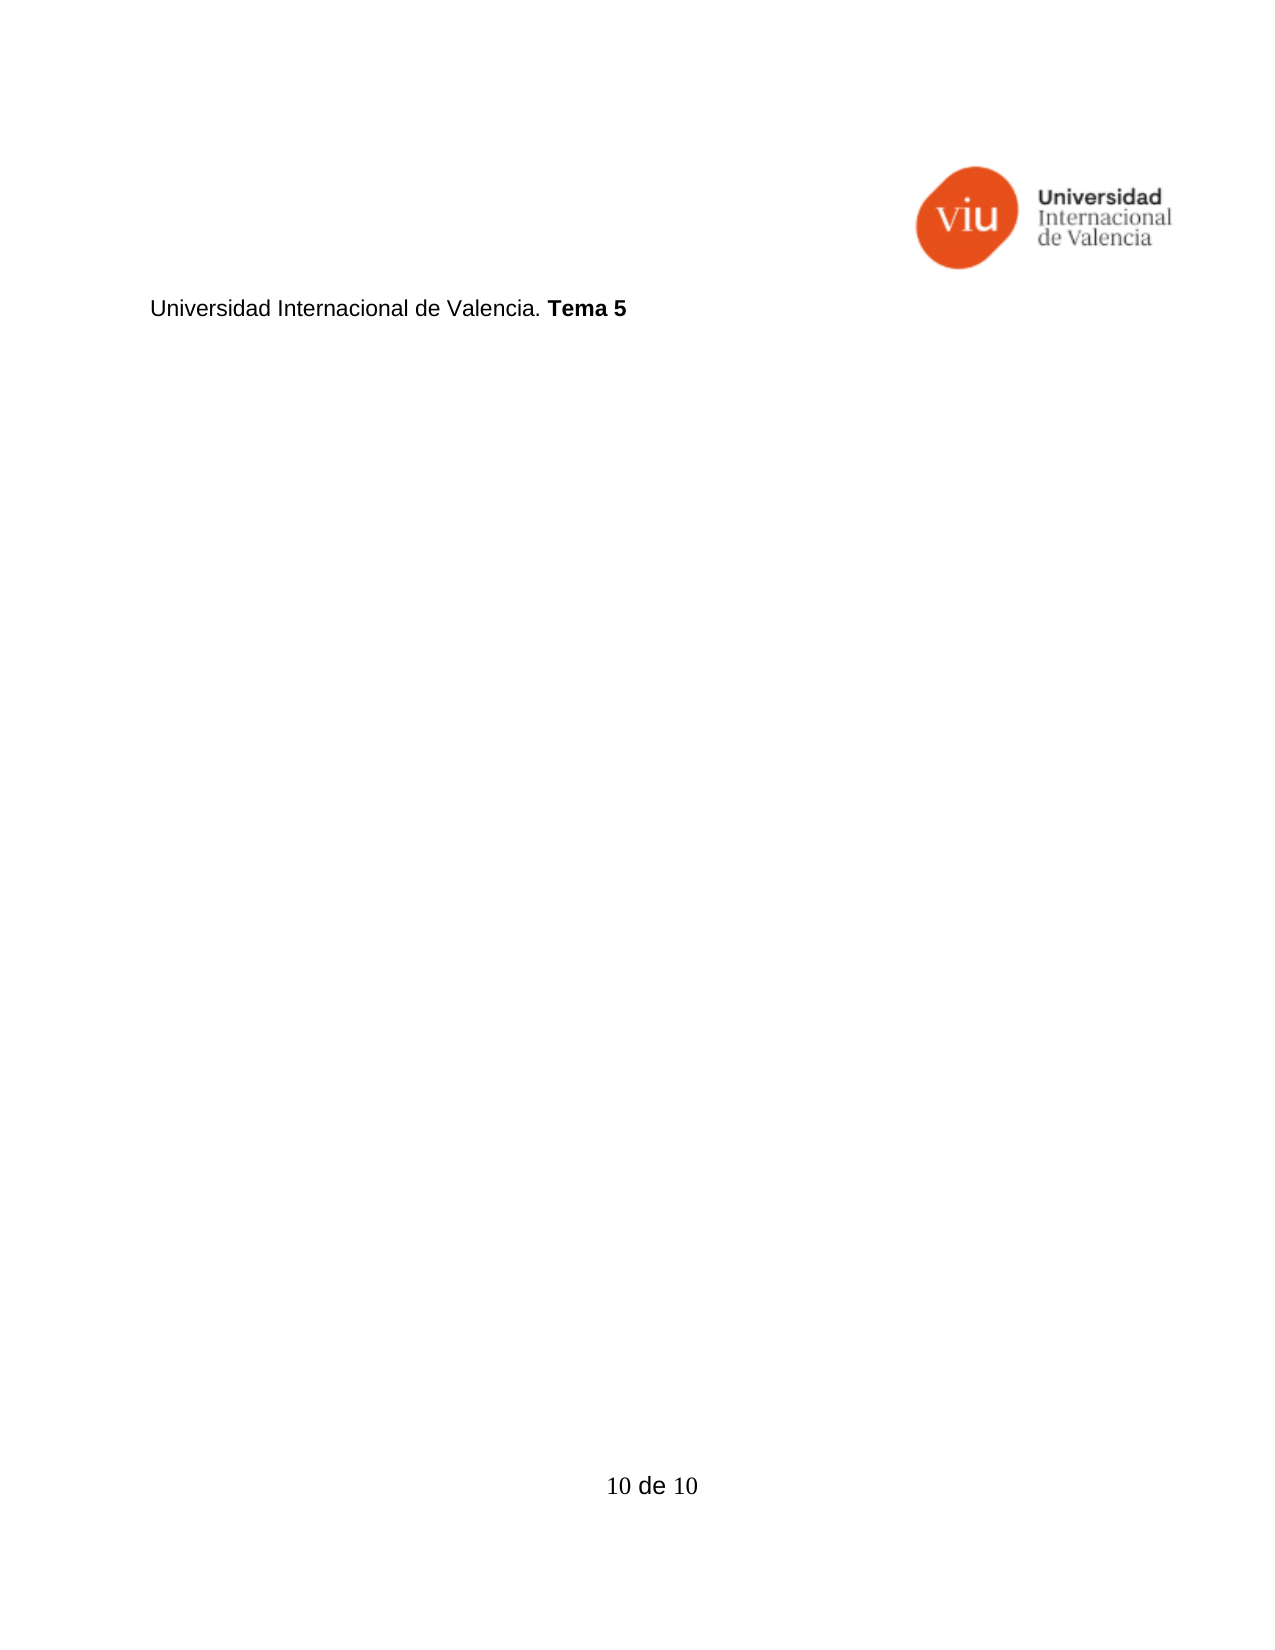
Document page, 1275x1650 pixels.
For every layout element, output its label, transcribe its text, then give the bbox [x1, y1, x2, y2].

picture [913, 162, 1175, 274]
text Universidad Internacional de Valencia. Tema 5 [150, 295, 1125, 321]
